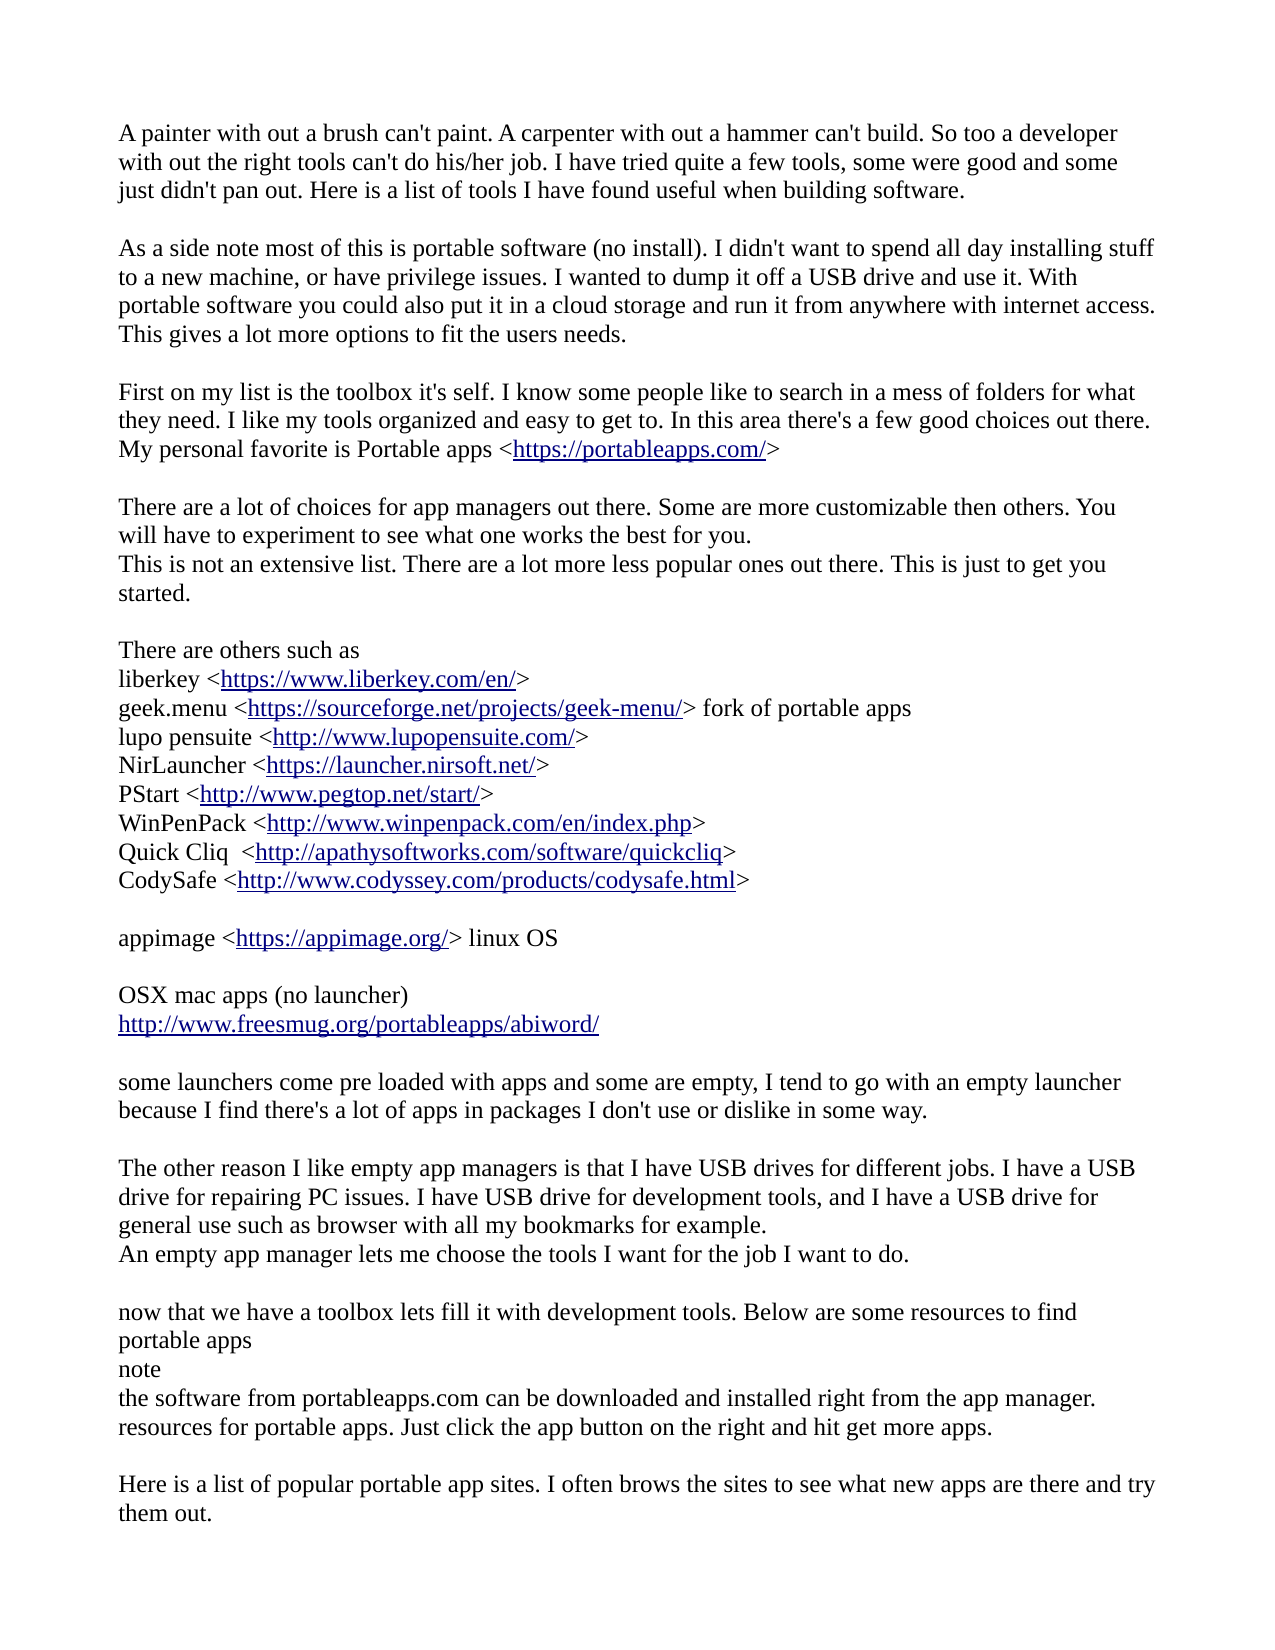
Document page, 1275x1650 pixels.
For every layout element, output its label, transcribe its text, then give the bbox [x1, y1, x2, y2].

text OSX mac apps (no launcher) [118, 981, 1157, 1009]
text http://www.freesmug.org/portableapps/abiword/ [118, 1009, 1157, 1038]
text appimage <https://appimage.org/> linux OS [118, 923, 1157, 952]
text There are a lot of choices for app managers out there. Some are more customizable then others. You will have to experiment to see what one works the best for you. [118, 492, 1157, 549]
text lupo pensuite <http://www.lupopensuite.com/> [118, 722, 1157, 751]
text note [118, 1354, 1157, 1383]
text the software from portableapps.com can be downloaded and installed right from the app manager. [118, 1383, 1157, 1412]
text There are others such as [118, 636, 1157, 664]
text geek.menu <https://sourceforge.net/projects/geek-menu/> fork of portable apps [118, 693, 1157, 722]
text Here is a list of popular portable app sites. I often brows the sites to see what new apps are there and try them out. [118, 1469, 1157, 1527]
text As a side note most of this is portable software (no install). I didn't want to spend all day installing stuff to a new machine, or have privilege issues. I wanted to dump it off a USB drive and use it. With portable software you could also put it in a cloud storage and run it from anywhere with internet access. This gives a lot more options to fit the users needs. [118, 233, 1157, 348]
text An empty app manager lets me choose the tools I want for the job I want to do. [118, 1239, 1157, 1268]
text PStart <http://www.pegtop.net/start/> [118, 779, 1157, 808]
text Quick Cliq <http://apathysoftworks.com/software/quickcliq> [118, 837, 1157, 866]
text A painter with out a brush can't paint. A carpenter with out a hammer can't build. So too a developer with out the right tools can't do his/her job. I have tried quite a few tools, some were good and some just didn't pan out. Here is a list of tools I have found useful when building software. [118, 118, 1157, 204]
text The other reason I like empty app managers is that I have USB drives for different jobs. I have a USB drive for repairing PC issues. I have USB drive for development tools, and I have a USB drive for general use such as browser with all my bookmarks for example. [118, 1153, 1157, 1239]
text First on my list is the toolbox it's self. I know some people like to search in a mess of folders for what they need. I like my tools organized and easy to get to. In this area there's a few good choices out there. My personal favorite is Portable apps <https://portableapps.com/> [118, 377, 1157, 463]
text This is not an extensive list. There are a lot more less popular ones out there. This is just to get you started. [118, 549, 1157, 607]
text resources for portable apps. Just click the app button on the right and hit get more apps. [118, 1412, 1157, 1441]
text now that we have a toolbox lets fill it with development tools. Below are some resources to find portable apps [118, 1297, 1157, 1354]
text NirLauncher <https://launcher.nirsoft.net/> [118, 751, 1157, 779]
text WinPenPack <http://www.winpenpack.com/en/index.php> [118, 808, 1157, 837]
text CodySafe <http://www.codyssey.com/products/codysafe.html> [118, 866, 1157, 894]
text liberkey <https://www.liberkey.com/en/> [118, 664, 1157, 693]
text some launchers come pre loaded with apps and some are empty, I tend to go with an empty launcher because I find there's a lot of apps in packages I don't use or dislike in some way. [118, 1067, 1157, 1124]
